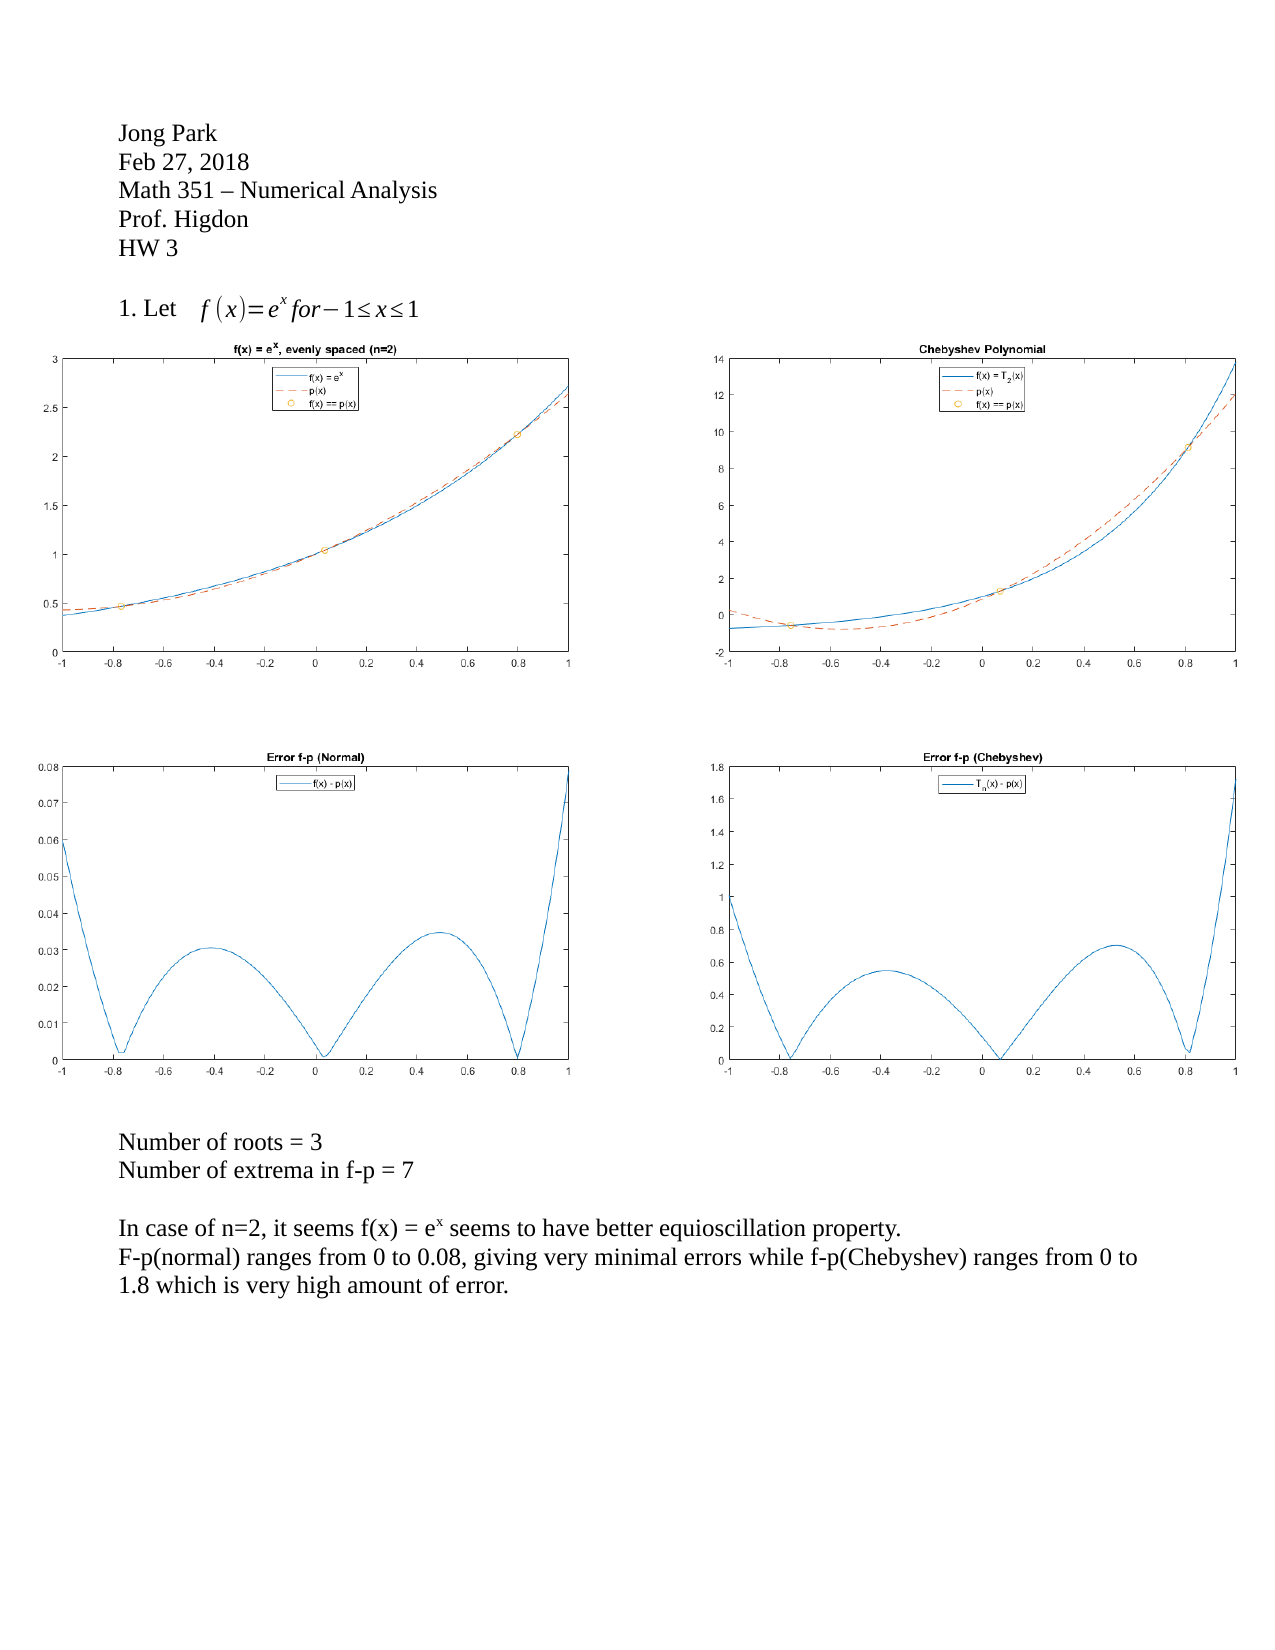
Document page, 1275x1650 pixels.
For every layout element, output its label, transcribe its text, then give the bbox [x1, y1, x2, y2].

picture [27, 331, 1254, 1099]
text In case of n=2, it seems f(x) = ex seems to have better equioscillation property. [118, 1213, 1157, 1242]
text F-p(normal) ranges from 0 to 0.08, giving very minimal errors while f-p(Chebyshev) ranges from 0 to 1.8 which is very high amount of error. [118, 1242, 1157, 1299]
text HW 3 [118, 233, 1157, 262]
text 1. Let [118, 291, 1157, 324]
text Jong Park [118, 118, 1157, 147]
text Number of roots = 3 [118, 1127, 1157, 1156]
text Feb 27, 2018 [118, 147, 1157, 176]
text Number of extrema in f-p = 7 [118, 1156, 1157, 1184]
text Math 351 – Numerical Analysis [118, 176, 1157, 204]
text Prof. Higdon [118, 204, 1157, 233]
